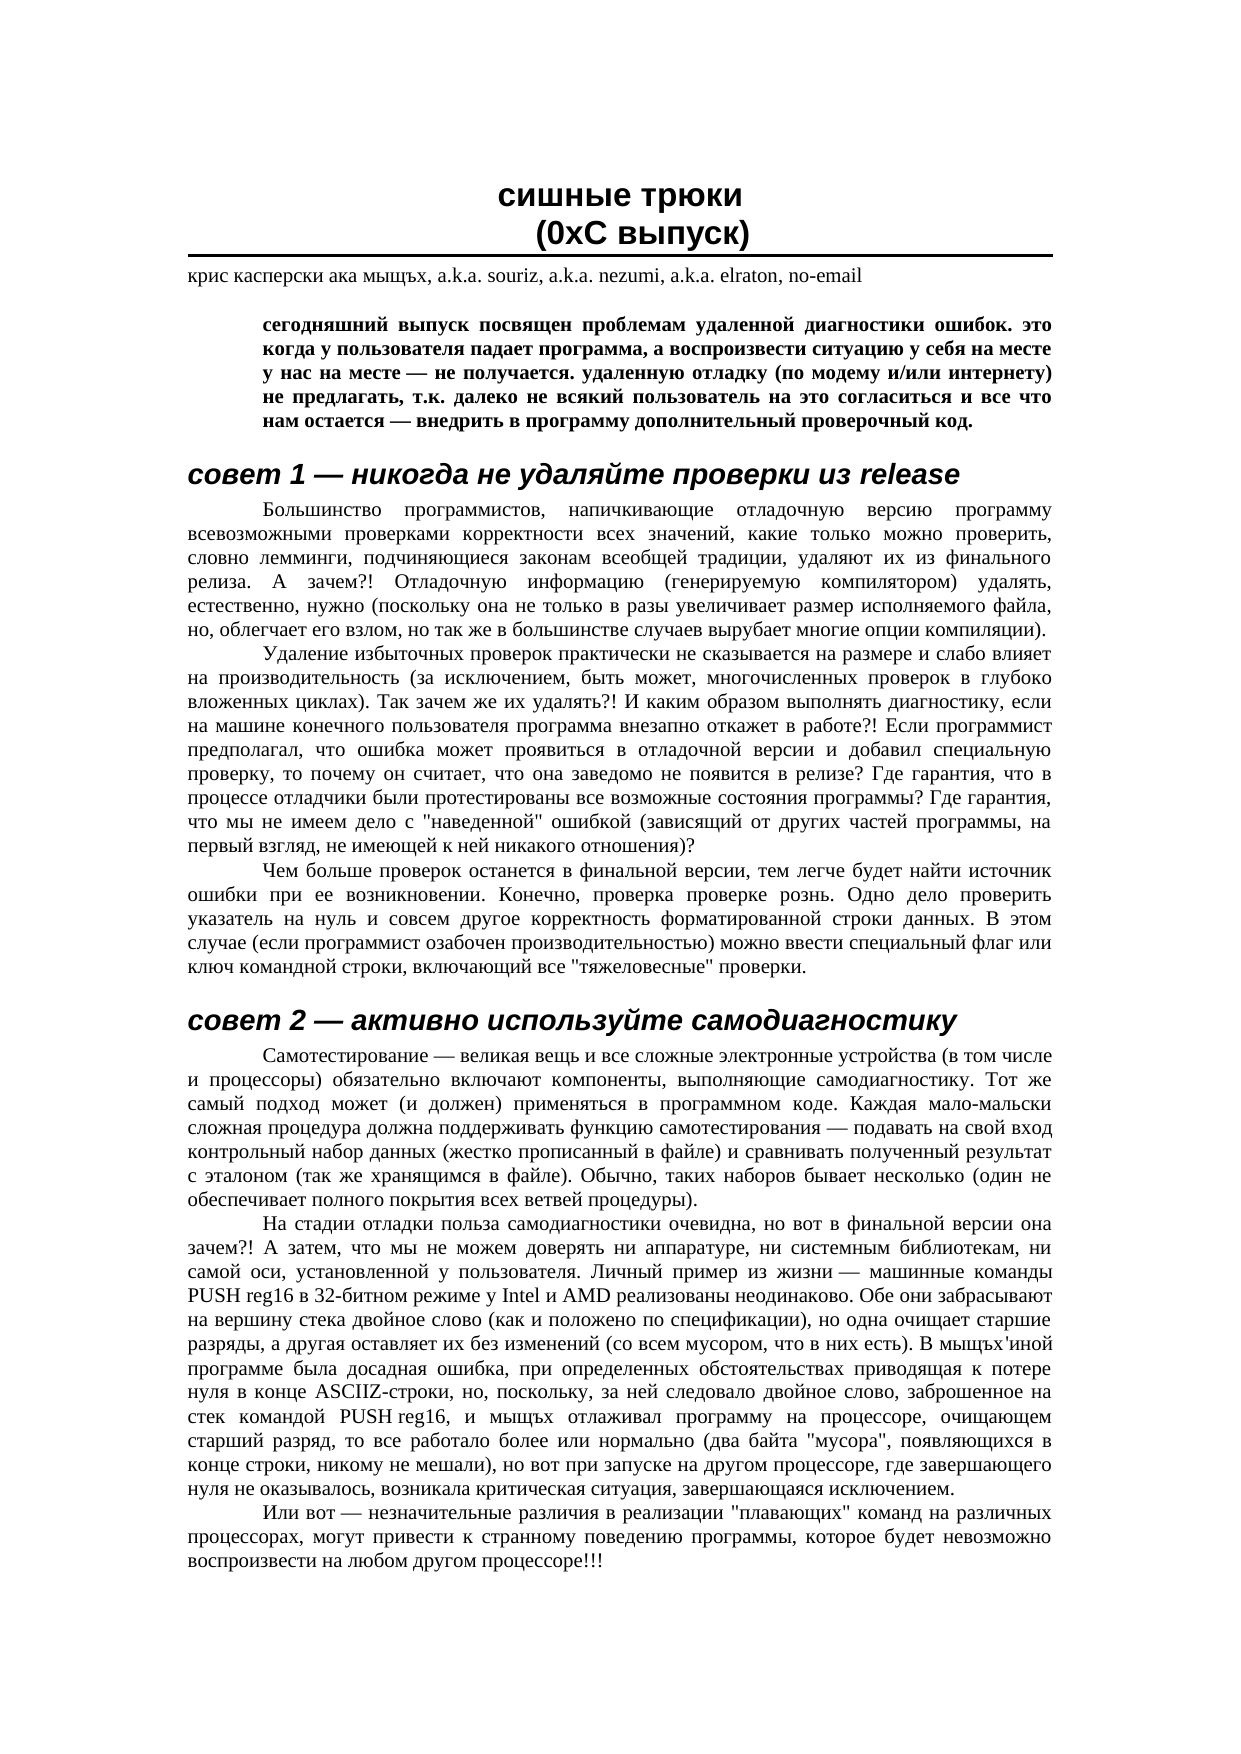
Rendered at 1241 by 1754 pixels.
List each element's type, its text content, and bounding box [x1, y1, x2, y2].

text Или вот — незначительные различия в реализации "плавающих" команд на различных процессорах, могут привести к странному поведению программы, которое будет невозможно воспроизвести на любом другом процессоре!!! [187, 1500, 1053, 1572]
text сегодняшний выпуск посвящен проблемам удаленной диагностики ошибок. это когда у пользователя падает программа, а воспроизвести ситуацию у себя на месте у нас на месте — не получается. удаленную отладку (по модему и/или интернету) не предлагать, т.к. далеко не всякий пользователь на это согласиться и все что нам остается — внедрить в программу дополнительный проверочный код. [262, 311, 1053, 432]
text Чем больше проверок останется в финальной версии, тем легче будет найти источник ошибки при ее возникновении. Конечно, проверка проверке рознь. Одно дело проверить указатель на нуль и совсем другое корректность форматированной строки данных. В этом случае (если программист озабочен производительностью) можно ввести специальный флаг или ключ командной строки, включающий все "тяжеловесные" проверки. [187, 857, 1053, 978]
subtitle совет 2 — активно используйте самодиагностику [187, 1003, 1053, 1036]
text Удаление избыточных проверок практически не сказывается на размере и слабо влияет на производительность (за исключением, быть может, многочисленных проверок в глубоко вложенных циклах). Так зачем же их удалять?! И каким образом выполнять диагностику, если на машине конечного пользователя программа внезапно откажет в работе?! Если программист предполагал, что ошибка может проявиться в отладочной версии и добавил специальную проверку, то почему он считает, что она заведомо не появится в релизе? Где гарантия, что в процессе отладчики были протестированы все возможные состояния программы? Где гарантия, что мы не имеем дело с "наведенной" ошибкой (зависящий от других частей программы, на первый взгляд, не имеющей к ней никакого отношения)? [187, 641, 1053, 857]
subtitle сишные трюки (0xC выпуск) [187, 175, 1053, 257]
subtitle совет 1 — никогда не удаляйте проверки из release [187, 457, 1053, 490]
text Большинство программистов, напичкивающие отладочную версию программу всевозможными проверками корректности всех значений, какие только можно проверить, словно лемминги, подчиняющиеся законам всеобщей традиции, удаляют их из финального релиза. А зачем?! Отладочную информацию (генерируемую компилятором) удалять, естественно, нужно (поскольку она не только в разы увеличивает размер исполняемого файла, но, облегчает его взлом, но так же в большинстве случаев вырубает многие опции компиляции). [187, 497, 1053, 641]
text Самотестирование — великая вещь и все сложные электронные устройства (в том числе и процессоры) обязательно включают компоненты, выполняющие самодиагностику. Тот же самый подход может (и должен) применяться в программном коде. Каждая мало-мальски сложная процедура должна поддерживать функцию самотестирования — подавать на свой вход контрольный набор данных (жестко прописанный в файле) и сравнивать полученный результат с эталоном (так же хранящимся в файле). Обычно, таких наборов бывает несколько (один не обеспечивает полного покрытия всех ветвей процедуры). [187, 1043, 1053, 1211]
text На стадии отладки польза самодиагностики очевидна, но вот в финальной версии она зачем?! А затем, что мы не можем доверять ни аппаратуре, ни системным библиотекам, ни самой оси, установленной у пользователя. Личный пример из жизни — машинные команды PUSH reg16 в 32-битном режиме у Intel и AMD реализованы неодинаково. Обе они забрасывают на вершину стека двойное слово (как и положено по спецификации), но одна очищает старшие разряды, а другая оставляет их без изменений (со всем мусором, что в них есть). В мыщъх'иной программе была досадная ошибка, при определенных обстоятельствах приводящая к потере нуля в конце ASCIIZ-строки, но, поскольку, за ней следовало двойное слово, заброшенное на стек командой PUSH reg16, и мыщъх отлаживал программу на процессоре, очищающем старший разряд, то все работало более или нормально (два байта "мусора", появляющихся в конце строки, никому не мешали), но вот при запуске на другом процессоре, где завершающего нуля не оказывалось, возникала критическая ситуация, завершающаяся исключением. [187, 1211, 1053, 1500]
text крис касперски ака мыщъх, a.k.a. souriz, a.k.a. nezumi, a.k.a. elraton, no-email [187, 263, 1053, 287]
